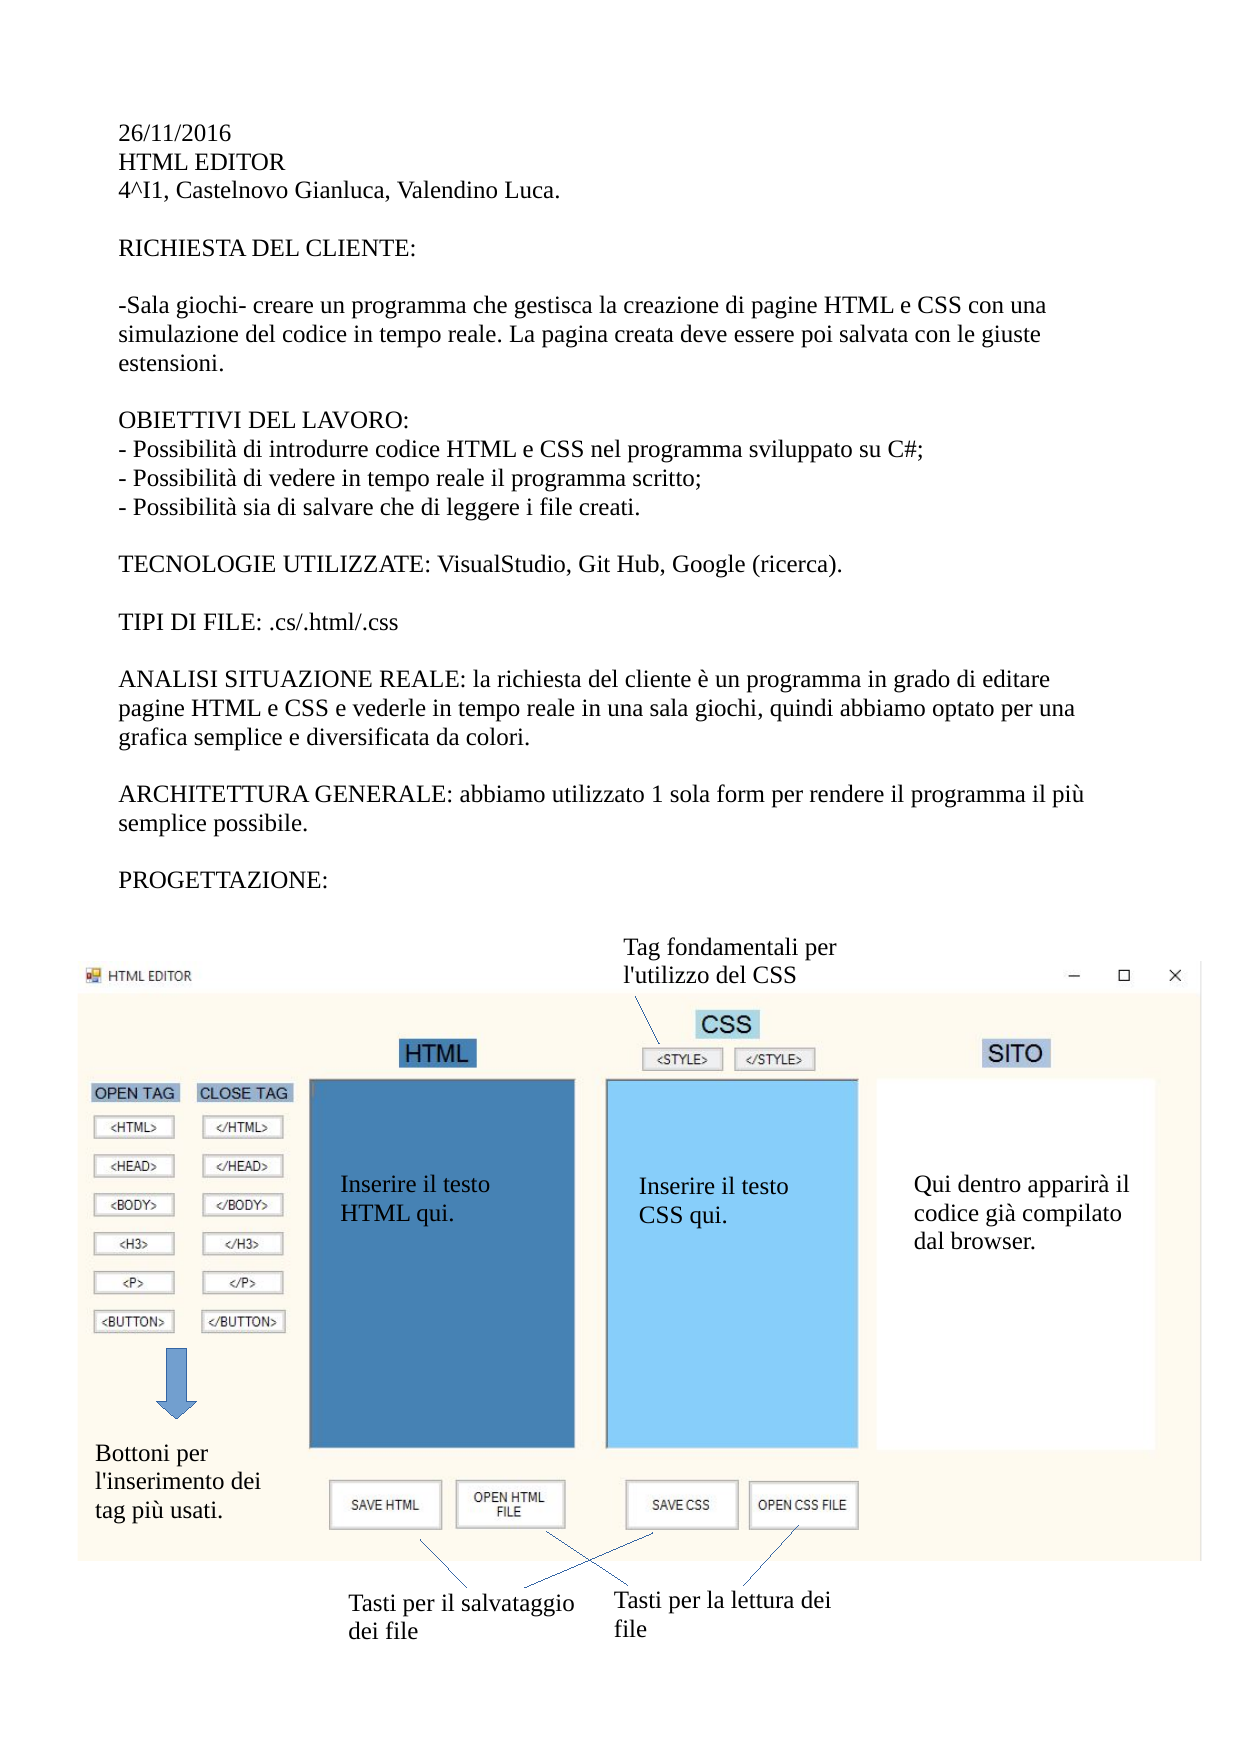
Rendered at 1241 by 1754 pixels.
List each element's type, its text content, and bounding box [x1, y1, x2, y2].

text HTML EDITOR [118, 147, 1122, 176]
text -Sala giochi- creare un programma che gestisca la creazione di pagine HTML e CSS con una simulazione del codice in tempo reale. La pagina creata deve essere poi salvata con le giuste estensioni. [118, 291, 1122, 377]
text 26/11/2016 [118, 118, 1122, 147]
text - Possibilità di introdurre codice HTML e CSS nel programma sviluppato su C#; [118, 434, 1122, 463]
text - Possibilità sia di salvare che di leggere i file creati. [118, 492, 1122, 521]
text PROGETTAZIONE: [118, 866, 1122, 894]
text TIPI DI FILE: .cs/.html/.css [118, 607, 1122, 636]
text OBIETTIVI DEL LAVORO: [118, 406, 1122, 434]
text - Possibilità di vedere in tempo reale il programma scritto; [118, 463, 1122, 492]
text ARCHITETTURA GENERALE: abbiamo utilizzato 1 sola form per rendere il programma il più semplice possibile. [118, 779, 1122, 837]
picture [77, 961, 1202, 1561]
text TECNOLOGIE UTILIZZATE: VisualStudio, Git Hub, Google (ricerca). [118, 549, 1122, 578]
text ANALISI SITUAZIONE REALE: la richiesta del cliente è un programma in grado di editare pagine HTML e CSS e vederle in tempo reale in una sala giochi, quindi abbiamo optato per una grafica semplice e diversificata da colori. [118, 664, 1122, 751]
text RICHIESTA DEL CLIENTE: [118, 233, 1122, 262]
text 4^I1, Castelnovo Gianluca, Valendino Luca. [118, 176, 1122, 204]
